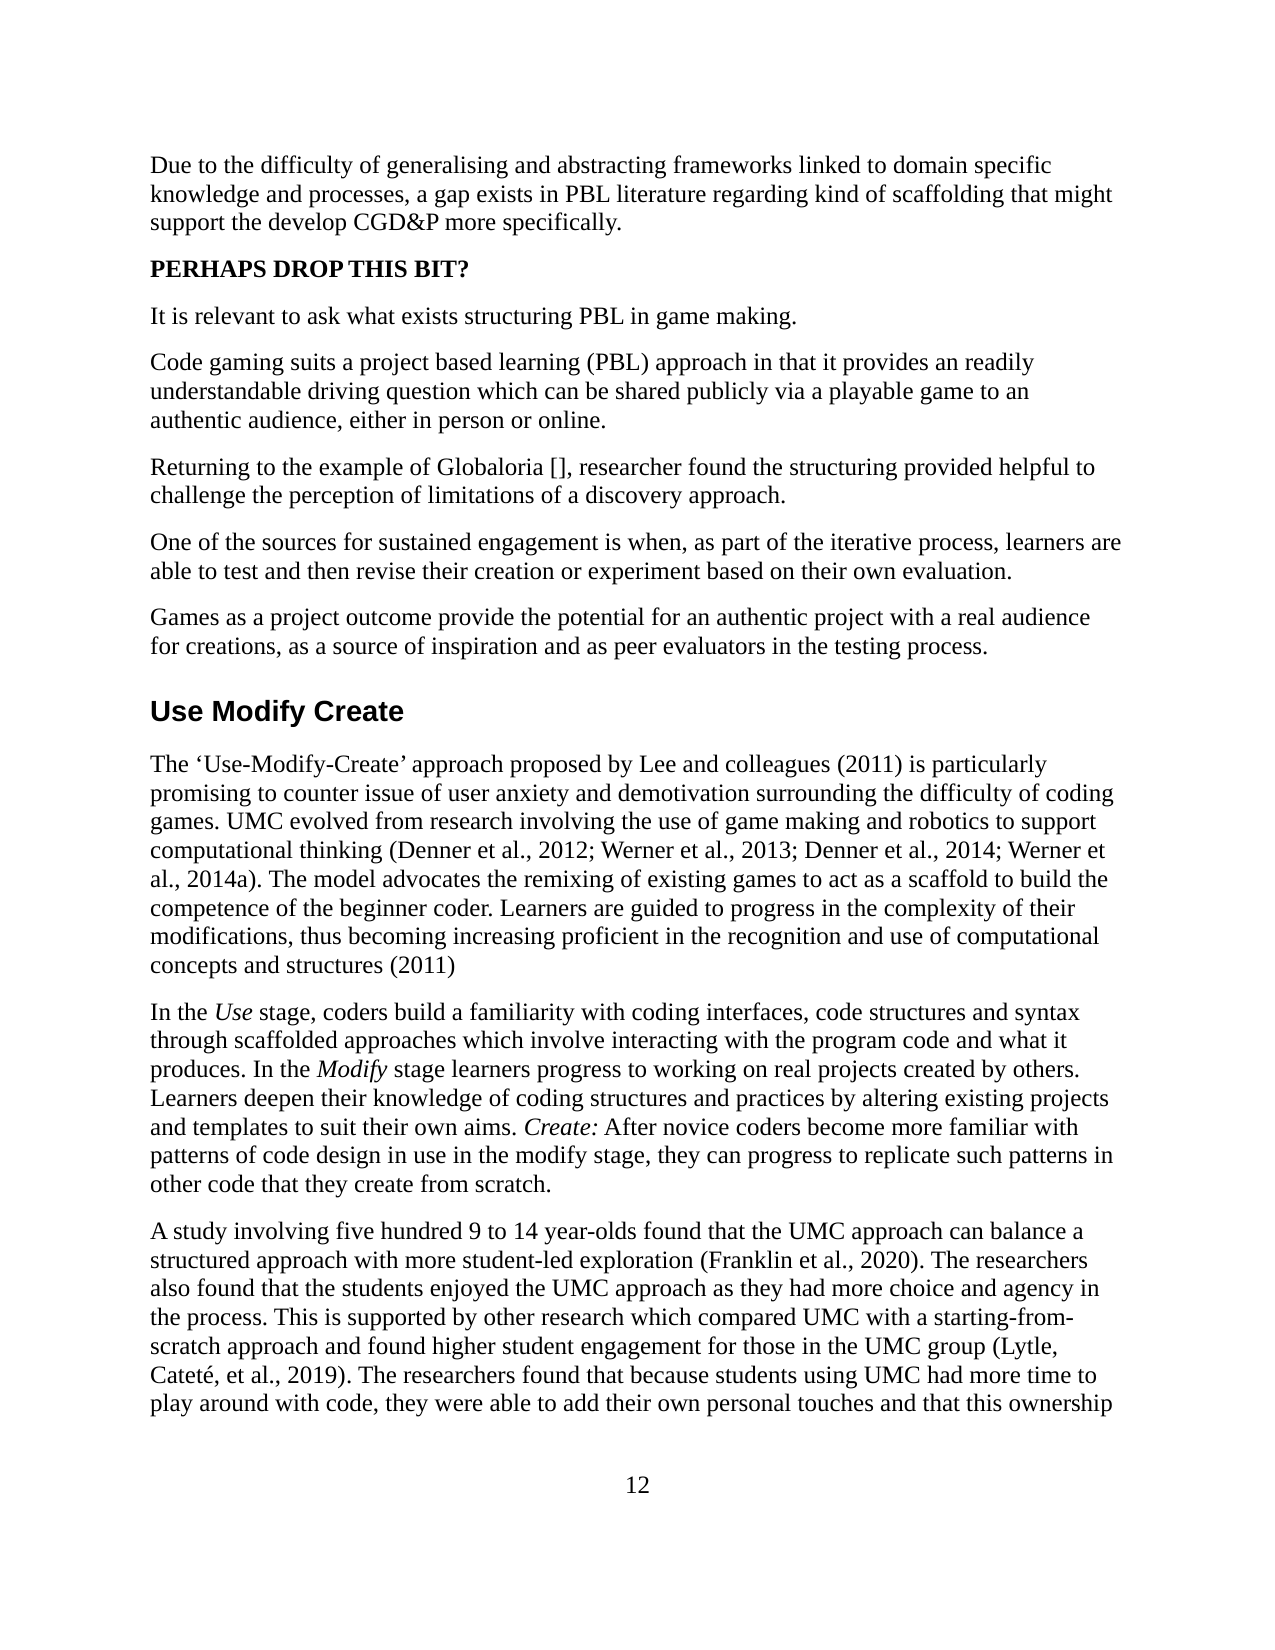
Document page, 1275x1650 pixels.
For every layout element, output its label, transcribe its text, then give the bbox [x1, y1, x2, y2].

text PERHAPS DROP THIS BIT? [150, 254, 1125, 283]
text Due to the difficulty of generalising and abstracting frameworks linked to domain specific knowledge and processes, a gap exists in PBL literature regarding kind of scaffolding that might support the develop CGD&P more specifically. [150, 150, 1125, 236]
text A study involving five hundred 9 to 14 year-olds found that the UMC approach can balance a structured approach with more student-led exploration (Franklin et al., 2020). The researchers also found that the students enjoyed the UMC approach as they had more choice and agency in the process. This is supported by other research which compared UMC with a starting-from-scratch approach and found higher student engagement for those in the UMC group (Lytle, Cateté, et al., 2019). The researchers found that because students using UMC had more time to play around with code, they were able to add their own personal touches and that this ownership [150, 1216, 1125, 1417]
text Code gaming suits a project based learning (PBL) approach in that it provides an readily understandable driving question which can be shared publicly via a playable game to an authentic audience, either in person or online. [150, 347, 1125, 434]
subtitle Use Modify Create [150, 694, 1125, 727]
text Games as a project outcome provide the potential for an authentic project with a real audience for creations, as a source of inspiration and as peer evaluators in the testing process. [150, 602, 1125, 660]
text It is relevant to ask what exists structuring PBL in game making. [150, 301, 1125, 329]
text The ‘Use-Modify-Create’ approach proposed by Lee and colleagues (2011) is particularly promising to counter issue of user anxiety and demotivation surrounding the difficulty of coding games. UMC evolved from research involving the use of game making and robotics to support computational thinking (Denner et al., 2012; Werner et al., 2013; Denner et al., 2014; Werner et al., 2014a). The model advocates the remixing of existing games to act as a scaffold to build the competence of the beginner coder. Learners are guided to progress in the complexity of their modifications, thus becoming increasing proficient in the recognition and use of computational concepts and structures (2011) [150, 749, 1125, 979]
text In the Use stage, coders build a familiarity with coding interfaces, code structures and syntax through scaffolded approaches which involve interacting with the program code and what it produces. In the Modify stage learners progress to working on real projects created by others. Learners deepen their knowledge of coding structures and practices by altering existing projects and templates to suit their own aims. Create: After novice coders become more familiar with patterns of code design in use in the modify stage, they can progress to replicate such patterns in other code that they create from scratch. [150, 997, 1125, 1198]
text Returning to the example of Globaloria [], researcher found the structuring provided helpful to challenge the perception of limitations of a discovery approach. [150, 452, 1125, 509]
text One of the sources for sustained engagement is when, as part of the iterative process, learners are able to test and then revise their creation or experiment based on their own evaluation. [150, 527, 1125, 584]
